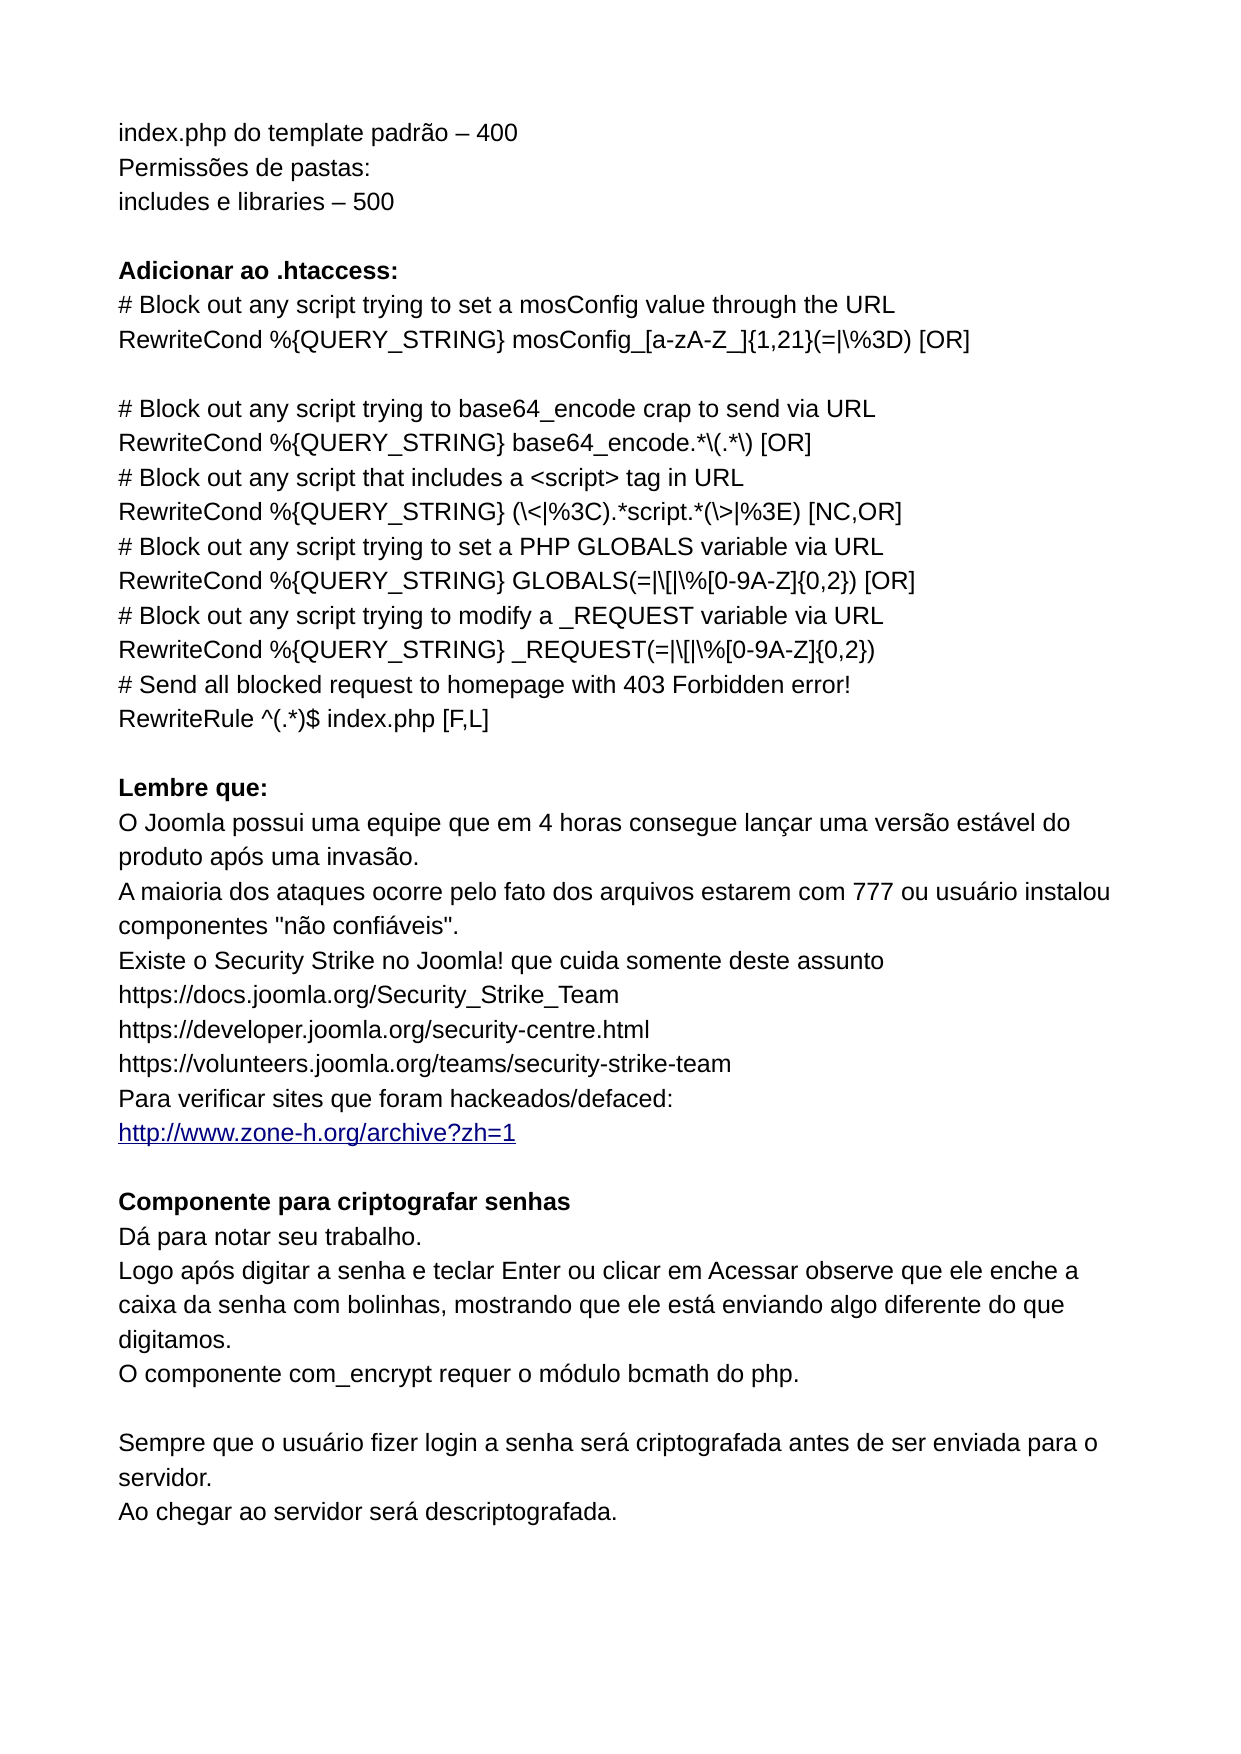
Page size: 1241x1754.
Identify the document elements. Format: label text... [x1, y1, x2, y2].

text index.php do template padrão – 400 Permissões de pastas: includes e libraries – 500 Adicionar ao .htaccess: # Block out any script trying to set a mosConfig value through the URL RewriteCond %{QUERY_STRING} mosConfig_[a-zA-Z_]{1,21}(=|\%3D) [OR] # Block out any script trying to base64_encode crap to send via URL RewriteCond %{QUERY_STRING} base64_encode.*\(.*\) [OR] # Block out any script that includes a <script> tag in URL RewriteCond %{QUERY_STRING} (\<|%3C).*script.*(\>|%3E) [NC,OR] # Block out any script trying to set a PHP GLOBALS variable via URL RewriteCond %{QUERY_STRING} GLOBALS(=|\[|\%[0-9A-Z]{0,2}) [OR] # Block out any script trying to modify a _REQUEST variable via URL RewriteCond %{QUERY_STRING} _REQUEST(=|\[|\%[0-9A-Z]{0,2}) # Send all blocked request to homepage with 403 Forbidden error! RewriteRule ^(.*)$ index.php [F,L] Lembre que: O Joomla possui uma equipe que em 4 horas consegue lançar uma versão estável do produto após uma invasão. A maioria dos ataques ocorre pelo fato dos arquivos estarem com 777 ou usuário instalou componentes "não confiáveis". Existe o Security Strike no Joomla! que cuida somente deste assunto https://docs.joomla.org/Security_Strike_Team https://developer.joomla.org/security-centre.html https://volunteers.joomla.org/teams/security-strike-team Para verificar sites que foram hackeados/defaced: http://www.zone-h.org/archive?zh=1 Componente para criptografar senhas Dá para notar seu trabalho. Logo após digitar a senha e teclar Enter ou clicar em Acessar observe que ele enche a caixa da senha com bolinhas, mostrando que ele está enviando algo diferente do que digitamos. O componente com_encrypt requer o módulo bcmath do php. Sempre que o usuário fizer login a senha será criptografada antes de ser enviada para o servidor. Ao chegar ao servidor será descriptografada. [118, 118, 1122, 1595]
